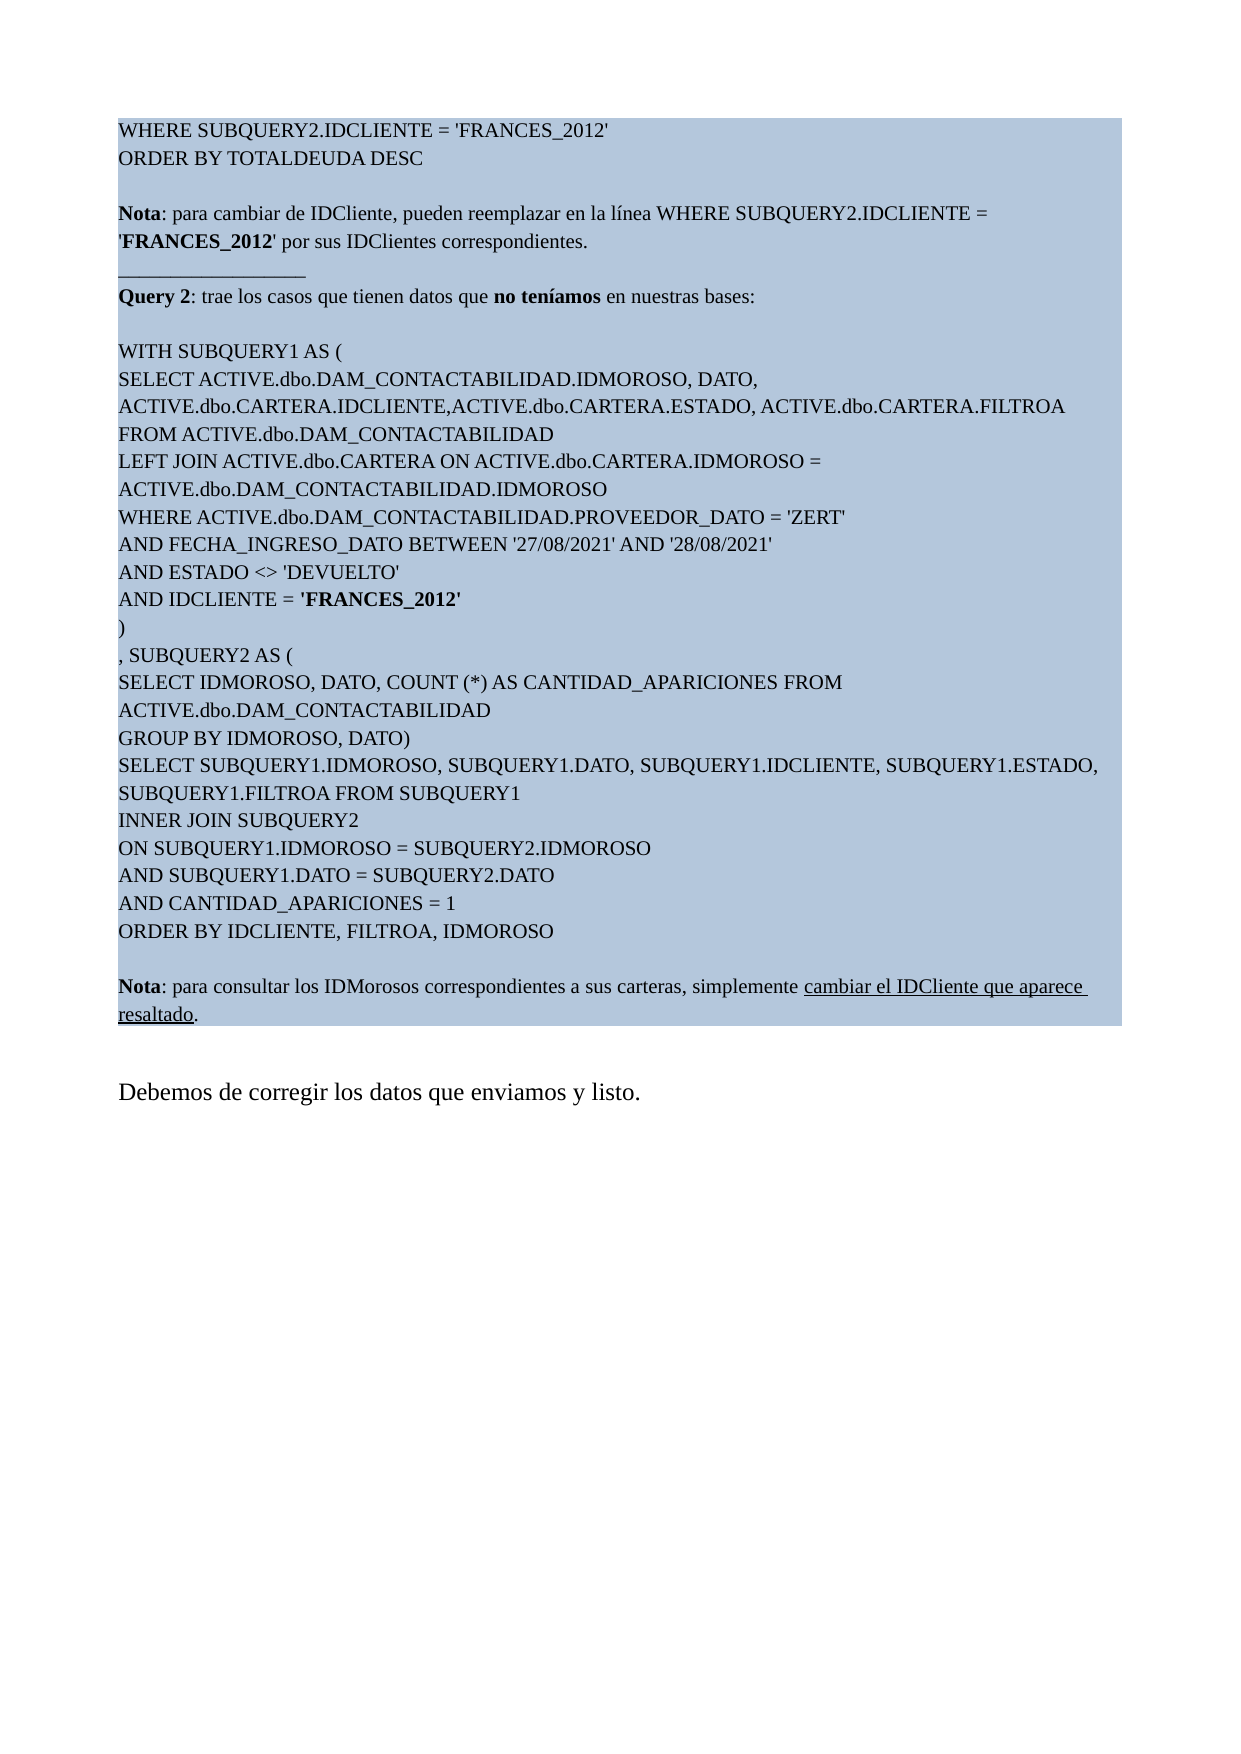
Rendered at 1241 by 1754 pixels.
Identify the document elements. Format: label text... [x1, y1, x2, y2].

text Nota: para cambiar de IDCliente, pueden reemplazar en la línea WHERE SUBQUERY2.IDCLIENTE = 'FRANCES_2012' por sus IDClientes correspondientes. [118, 201, 1122, 253]
text WITH SUBQUERY1 AS ( SELECT ACTIVE.dbo.DAM_CONTACTABILIDAD.IDMOROSO, DATO, ACTIVE.dbo.CARTERA.IDCLIENTE,ACTIVE.dbo.CARTERA.ESTADO, ACTIVE.dbo.CARTERA.FILTROA FROM ACTIVE.dbo.DAM_CONTACTABILIDAD LEFT JOIN ACTIVE.dbo.CARTERA ON ACTIVE.dbo.CARTERA.IDMOROSO = ACTIVE.dbo.DAM_CONTACTABILIDAD.IDMOROSO WHERE ACTIVE.dbo.DAM_CONTACTABILIDAD.PROVEEDOR_DATO = 'ZERT' AND FECHA_INGRESO_DATO BETWEEN '27/08/2021' AND '28/08/2021' AND ESTADO <> 'DEVUELTO' AND IDCLIENTE = 'FRANCES_2012' ) , SUBQUERY2 AS ( SELECT IDMOROSO, DATO, COUNT (*) AS CANTIDAD_APARICIONES FROM ACTIVE.dbo.DAM_CONTACTABILIDAD GROUP BY IDMOROSO, DATO) SELECT SUBQUERY1.IDMOROSO, SUBQUERY1.DATO, SUBQUERY1.IDCLIENTE, SUBQUERY1.ESTADO, SUBQUERY1.FILTROA FROM SUBQUERY1 INNER JOIN SUBQUERY2 ON SUBQUERY1.IDMOROSO = SUBQUERY2.IDMOROSO AND SUBQUERY1.DATO = SUBQUERY2.DATO AND CANTIDAD_APARICIONES = 1 ORDER BY IDCLIENTE, FILTROA, IDMOROSO [118, 339, 1122, 943]
text Debemos de corregir los datos que enviamos y listo. [118, 1077, 1122, 1105]
text Nota: para consultar los IDMorosos correspondientes a sus carteras, simplemente cambiar el IDCliente que aparece resaltado. [118, 974, 1122, 1026]
text WHERE SUBQUERY2.IDCLIENTE = 'FRANCES_2012' ORDER BY TOTALDEUDA DESC [118, 118, 1122, 170]
text Query 2: trae los casos que tienen datos que no teníamos en nuestras bases: [118, 284, 1122, 308]
text __________________ [118, 256, 1122, 280]
